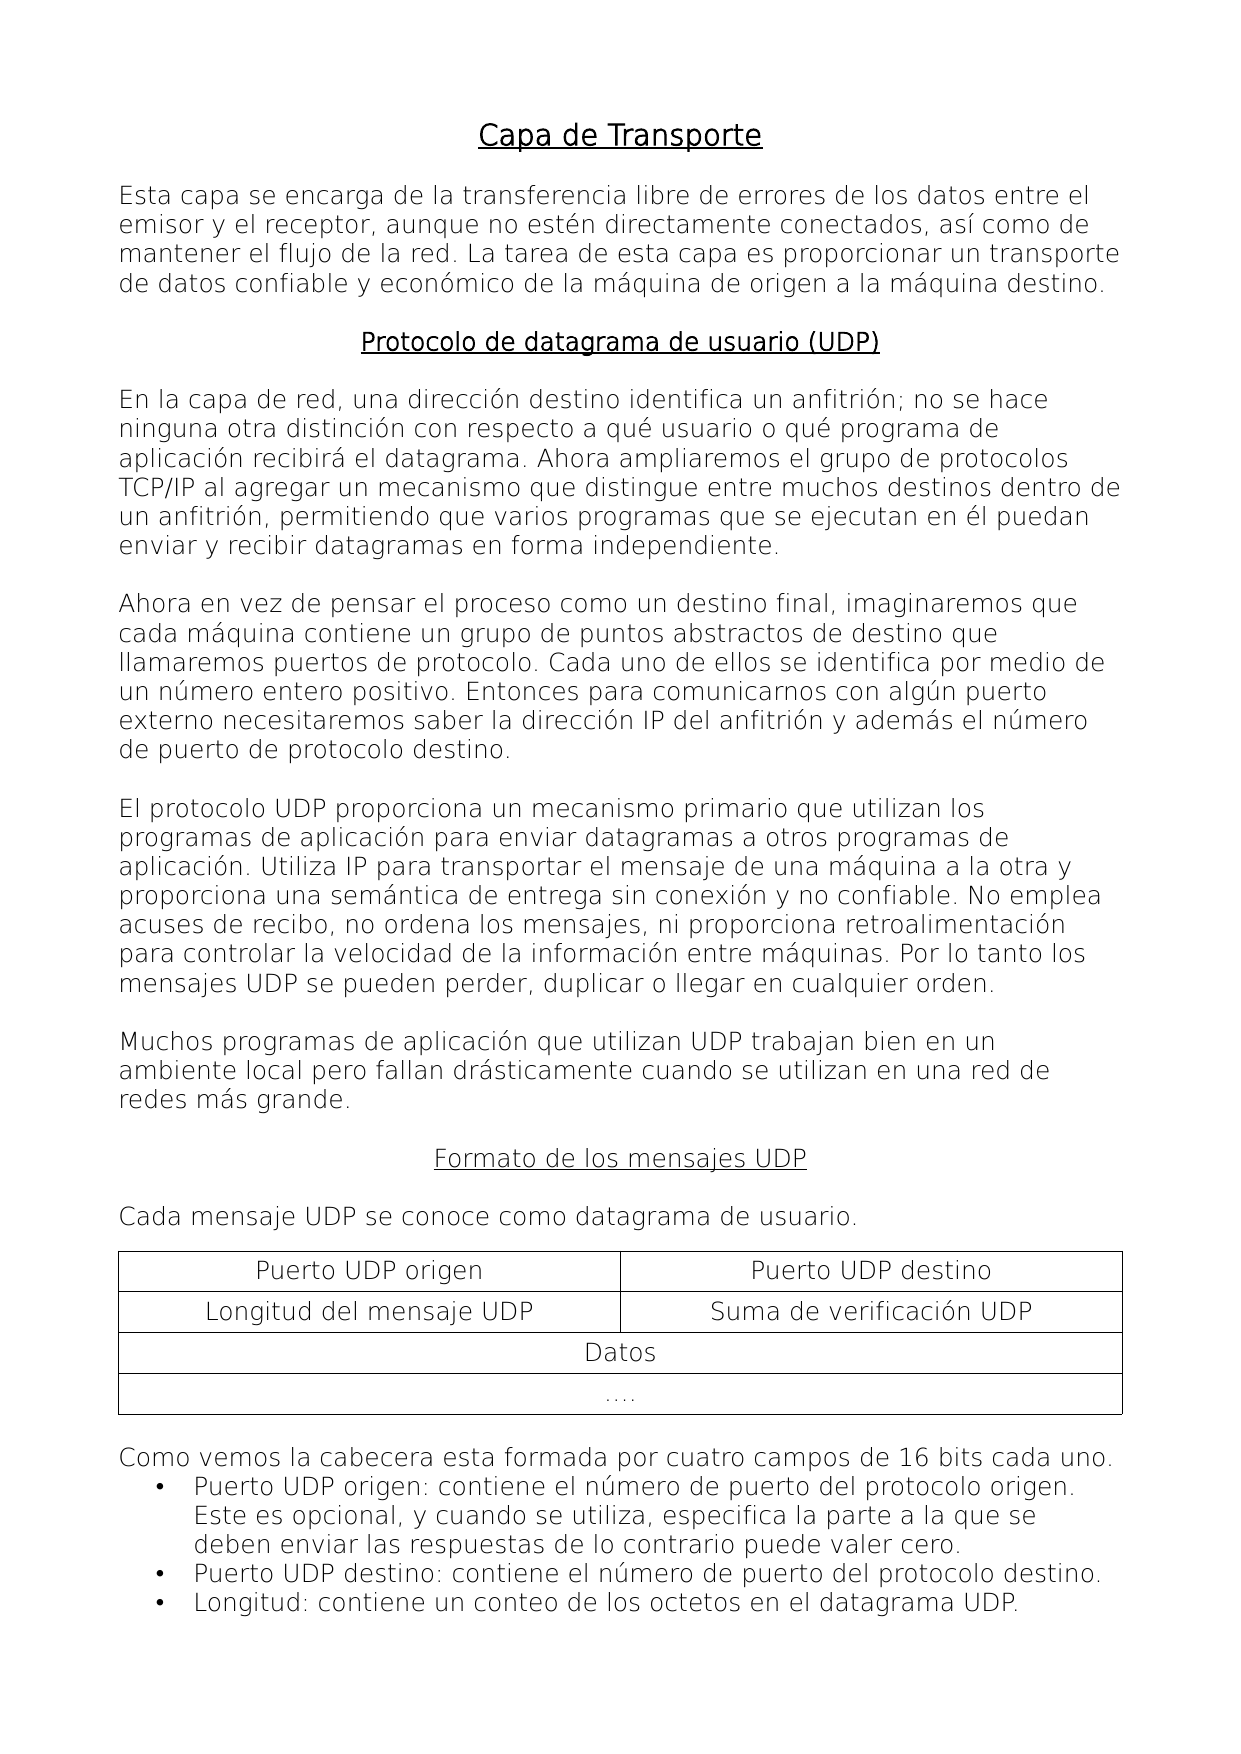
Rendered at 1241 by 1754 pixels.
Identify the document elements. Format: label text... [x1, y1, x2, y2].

text Formato de los mensajes UDP [118, 1144, 1122, 1173]
text En la capa de red, una dirección destino identifica un anfitrión; no se hace ninguna otra distinción con respecto a qué usuario o qué programa de aplicación recibirá el datagrama. Ahora ampliaremos el grupo de protocolos TCP/IP al agregar un mecanismo que distingue entre muchos destinos dentro de un anfitrión, permitiendo que varios programas que se ejecutan en él puedan enviar y recibir datagramas en forma independiente. [118, 385, 1122, 560]
table_cell Datos [119, 1333, 1122, 1373]
text Como vemos la cabecera esta formada por cuatro campos de 16 bits cada uno. [118, 1443, 1122, 1472]
text Muchos programas de aplicación que utilizan UDP trabajan bien en un ambiente local pero fallan drásticamente cuando se utilizan en una red de redes más grande. [118, 1027, 1122, 1114]
text Protocolo de datagrama de usuario (UDP) [118, 327, 1122, 356]
text Cada mensaje UDP se conoce como datagrama de usuario. [118, 1202, 1122, 1231]
list Puerto UDP destino: contiene el número de puerto del protocolo destino. [156, 1559, 1122, 1589]
list Puerto UDP origen: contiene el número de puerto del protocolo origen. Este es opcional, y cuando se utiliza, especifica la parte a la que se deben enviar las respuestas de lo contrario puede valer cero. [156, 1472, 1122, 1559]
table_cell Longitud del mensaje UDP [119, 1292, 620, 1332]
table_cell Suma de verificación UDP [621, 1292, 1122, 1332]
text El protocolo UDP proporciona un mecanismo primario que utilizan los programas de aplicación para enviar datagramas a otros programas de aplicación. Utiliza IP para transportar el mensaje de una máquina a la otra y proporciona una semántica de entrega sin conexión y no confiable. No emplea acuses de recibo, no ordena los mensajes, ni proporciona retroalimentación para controlar la velocidad de la información entre máquinas. Por lo tanto los mensajes UDP se pueden perder, duplicar o llegar en cualquier orden. [118, 794, 1122, 998]
table_header Puerto UDP destino [621, 1252, 1122, 1291]
text Capa de Transporte [118, 118, 1122, 152]
table_cell …. [119, 1374, 1122, 1413]
text Esta capa se encarga de la transferencia libre de errores de los datos entre el emisor y el receptor, aunque no estén directamente conectados, así como de mantener el flujo de la red. La tarea de esta capa es proporcionar un transporte de datos confiable y económico de la máquina de origen a la máquina destino. [118, 181, 1122, 298]
table_header Puerto UDP origen [119, 1252, 620, 1291]
text Ahora en vez de pensar el proceso como un destino final, imaginaremos que cada máquina contiene un grupo de puntos abstractos de destino que llamaremos puertos de protocolo. Cada uno de ellos se identifica por medio de un número entero positivo. Entonces para comunicarnos con algún puerto externo necesitaremos saber la dirección IP del anfitrión y además el número de puerto de protocolo destino. [118, 589, 1122, 764]
list Longitud: contiene un conteo de los octetos en el datagrama UDP. [156, 1589, 1122, 1618]
